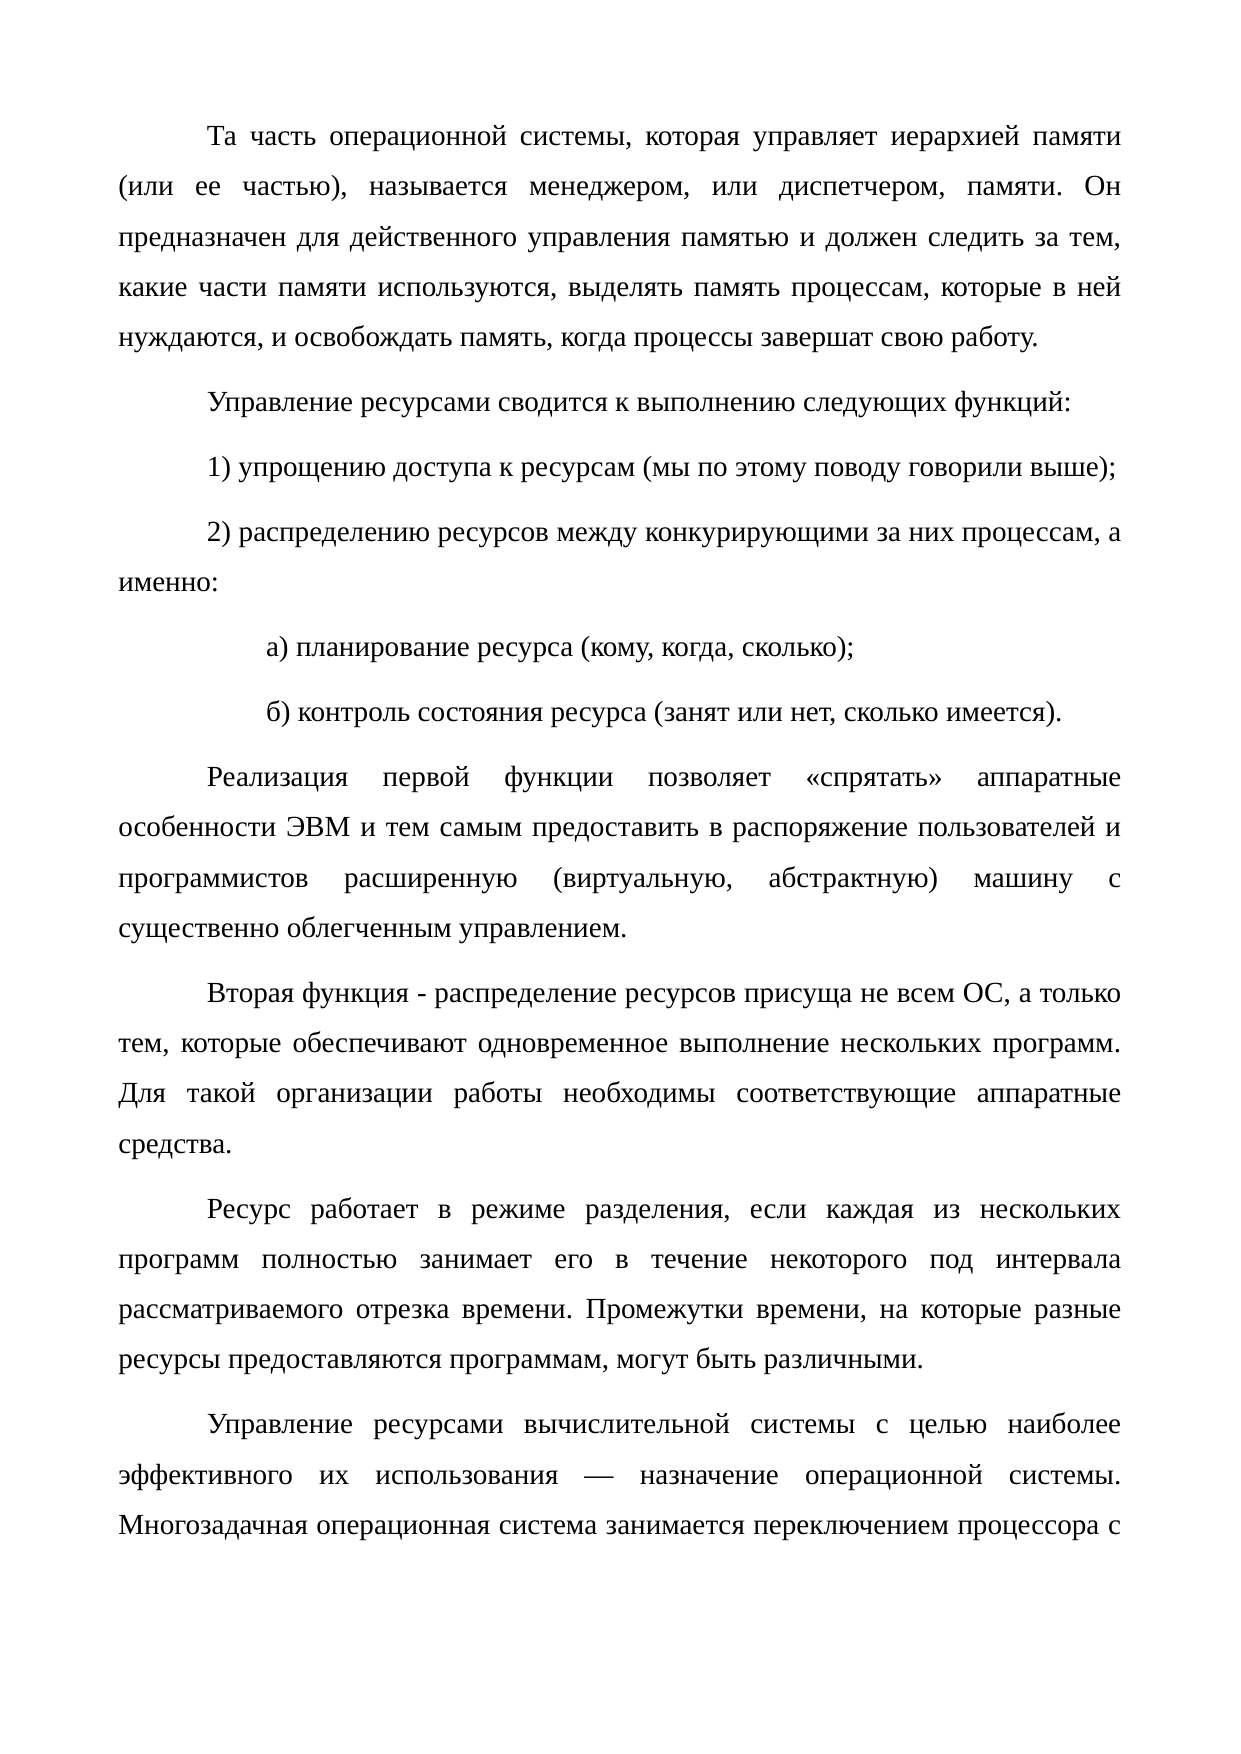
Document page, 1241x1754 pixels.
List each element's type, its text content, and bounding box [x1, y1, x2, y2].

text Ресурс работает в режиме разделения, если каждая из нескольких программ полностью занимает его в течение некоторого под интервала рассматриваемого отрезка времени. Промежутки времени, на которые разные ресурсы предоставляются программам, могут быть различными. [118, 1191, 1122, 1375]
text Управление ресурсами вычислительной системы с целью наиболее эффективного их использования — назначение операционной системы. Многозадачная операционная система занимается переключением процессора с [118, 1407, 1122, 1541]
text Реализация первой функции позволяет «спрятать» аппаратные особенности ЭВМ и тем самым предоставить в распоряжение пользователей и программистов расширенную (виртуальную, абстрактную) машину с существенно облегченным управлением. [118, 759, 1122, 943]
text Управление ресурсами сводится к выполнению следующих функций: [118, 384, 1122, 418]
text 1) упрощению доступа к ресурсам (мы по этому поводу говорили выше); [118, 449, 1122, 483]
text Та часть операционной системы, которая управляет иерархией памяти (или ее частью), называется менеджером, или диспетчером, памяти. Он предназначен для действенного управления памятью и должен следить за тем, какие части памяти используются, выделять память процессам, которые в ней нуждаются, и освобождать память, когда процессы завершат свою работу. [118, 118, 1122, 353]
text б) контроль состояния ресурса (занят или нет, сколько имеется). [118, 694, 1122, 728]
text Вторая функция - распределение ресурсов присуща не всем ОС, а только тем, которые обеспечивают одновременное выполнение нескольких программ. Для такой организации работы необходимы соответствующие аппаратные средства. [118, 975, 1122, 1159]
text а) планирование ресурса (кому, когда, сколько); [118, 629, 1122, 663]
text 2) распределению ресурсов между конкурирующими за них процессам, а именно: [118, 514, 1122, 598]
